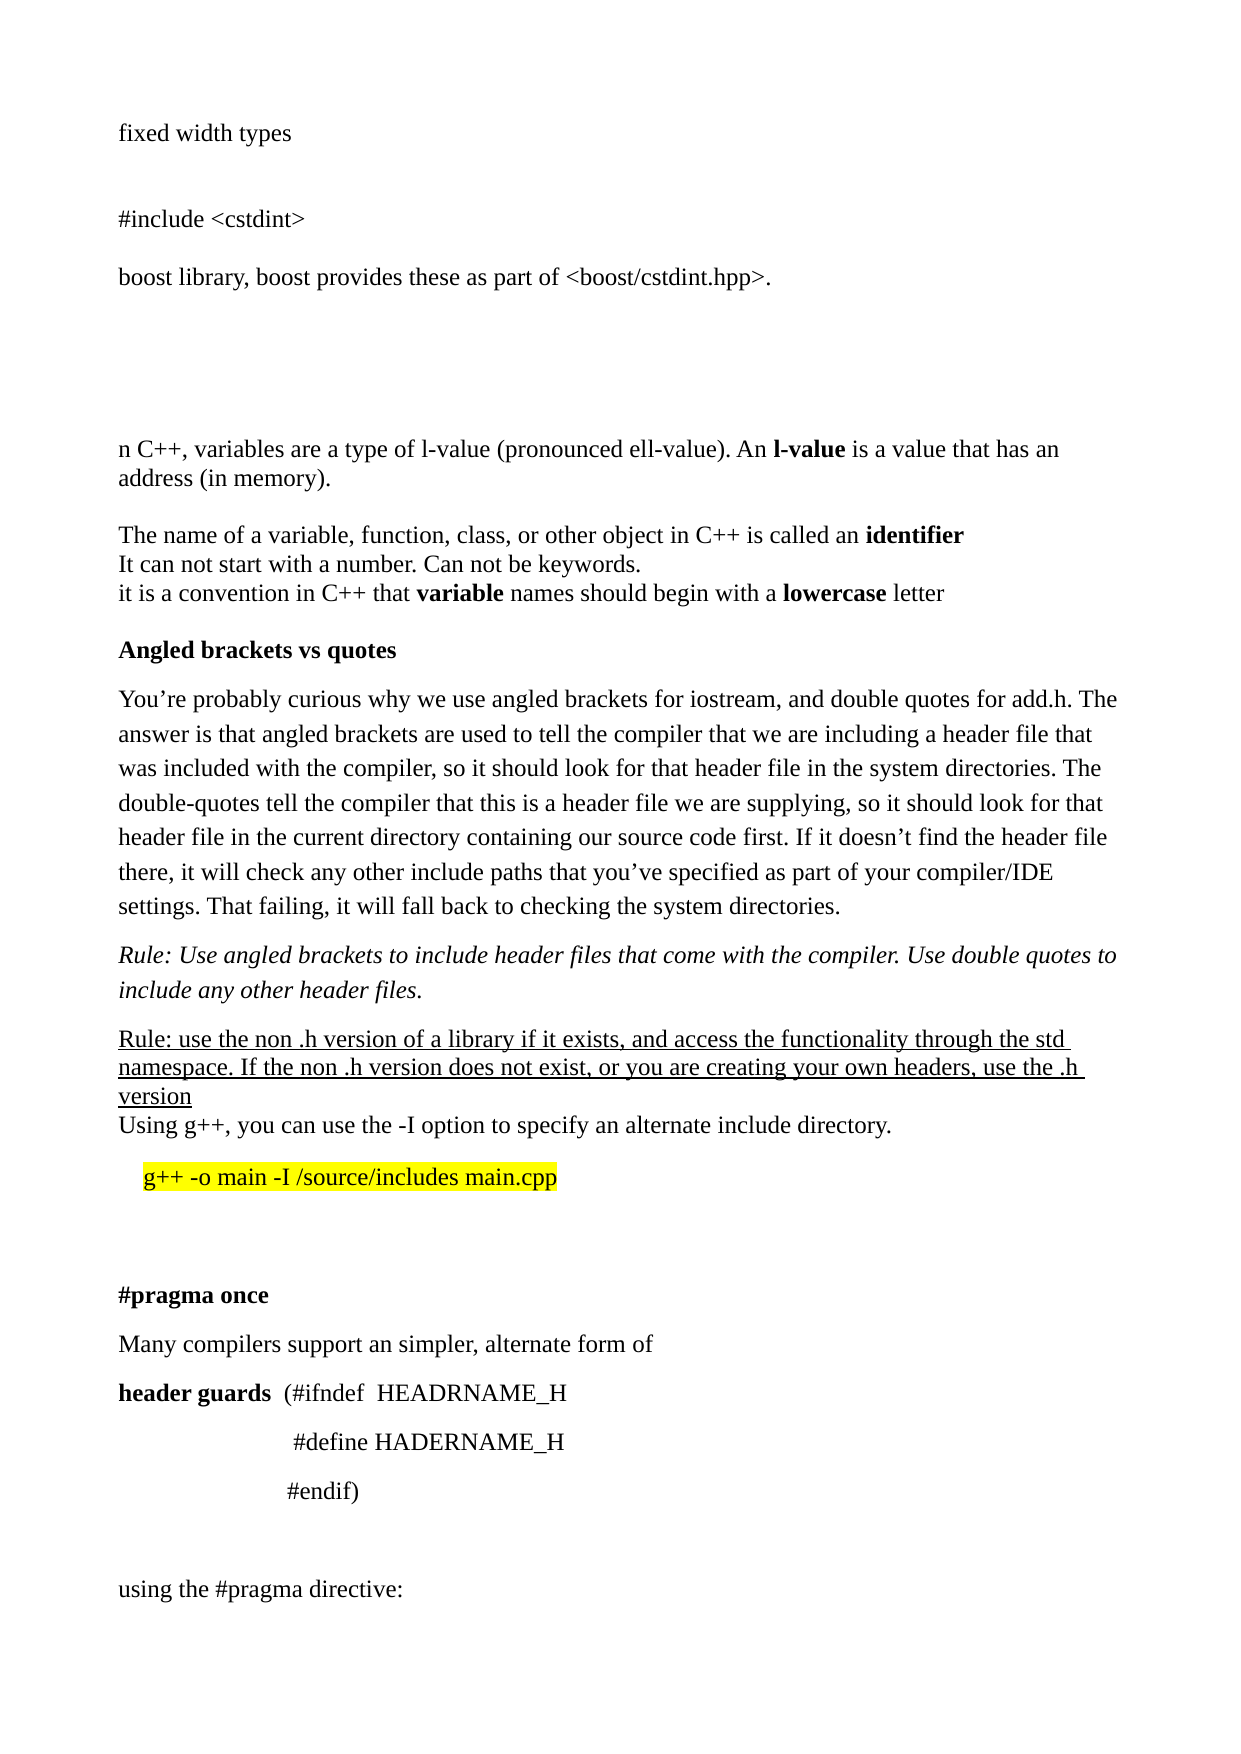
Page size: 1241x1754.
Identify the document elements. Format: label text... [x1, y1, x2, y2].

text Rule: use the non .h version of a library if it exists, and access the functionality through the std namespace. If the non .h version does not exist, or you are creating your own headers, use the .h version [118, 1024, 1122, 1110]
text boost library, boost provides these as part of <boost/cstdint.hpp>. [118, 262, 1122, 291]
text using the #pragma directive: [118, 1574, 1122, 1603]
text Rule: Use angled brackets to include header files that come with the compiler. Use double quotes to include any other header files. [118, 940, 1122, 1003]
text n C++, variables are a type of l-value (pronounced ell-value). An l-value is a value that has an address (in memory). [118, 434, 1122, 492]
text header guards (#ifndef HEADRNAME_H [118, 1378, 1122, 1407]
text Using g++, you can use the -I option to specify an alternate include directory. [118, 1110, 1122, 1139]
text #include <cstdint> [118, 204, 1122, 233]
table_header [118, 1159, 140, 1194]
table_header g++ -o main -I /source/includes main.cpp [140, 1159, 568, 1194]
text #pragma once [118, 1280, 1122, 1309]
text The name of a variable, function, class, or other object in C++ is called an identifier It can not start with a number. Can not be keywords. [118, 492, 1122, 578]
text it is a convention in C++ that variable names should begin with a lowercase letter [118, 578, 1122, 606]
text You’re probably curious why we use angled brackets for iostream, and double quotes for add.h. The answer is that angled brackets are used to tell the compiler that we are including a header file that was included with the compiler, so it should look for that header file in the system directories. The double-quotes tell the compiler that this is a header file we are supplying, so it should look for that header file in the current directory containing our source code first. If it doesn’t find the header file there, it will check any other include paths that you’ve specified as part of your compiler/IDE settings. That failing, it will fall back to checking the system directories. [118, 684, 1122, 920]
text #endif) [118, 1476, 1122, 1505]
text fixed width types [118, 118, 1122, 147]
text Angled brackets vs quotes [118, 635, 1122, 664]
text #define HADERNAME_H [118, 1427, 1122, 1456]
text Many compilers support an simpler, alternate form of [118, 1329, 1122, 1358]
